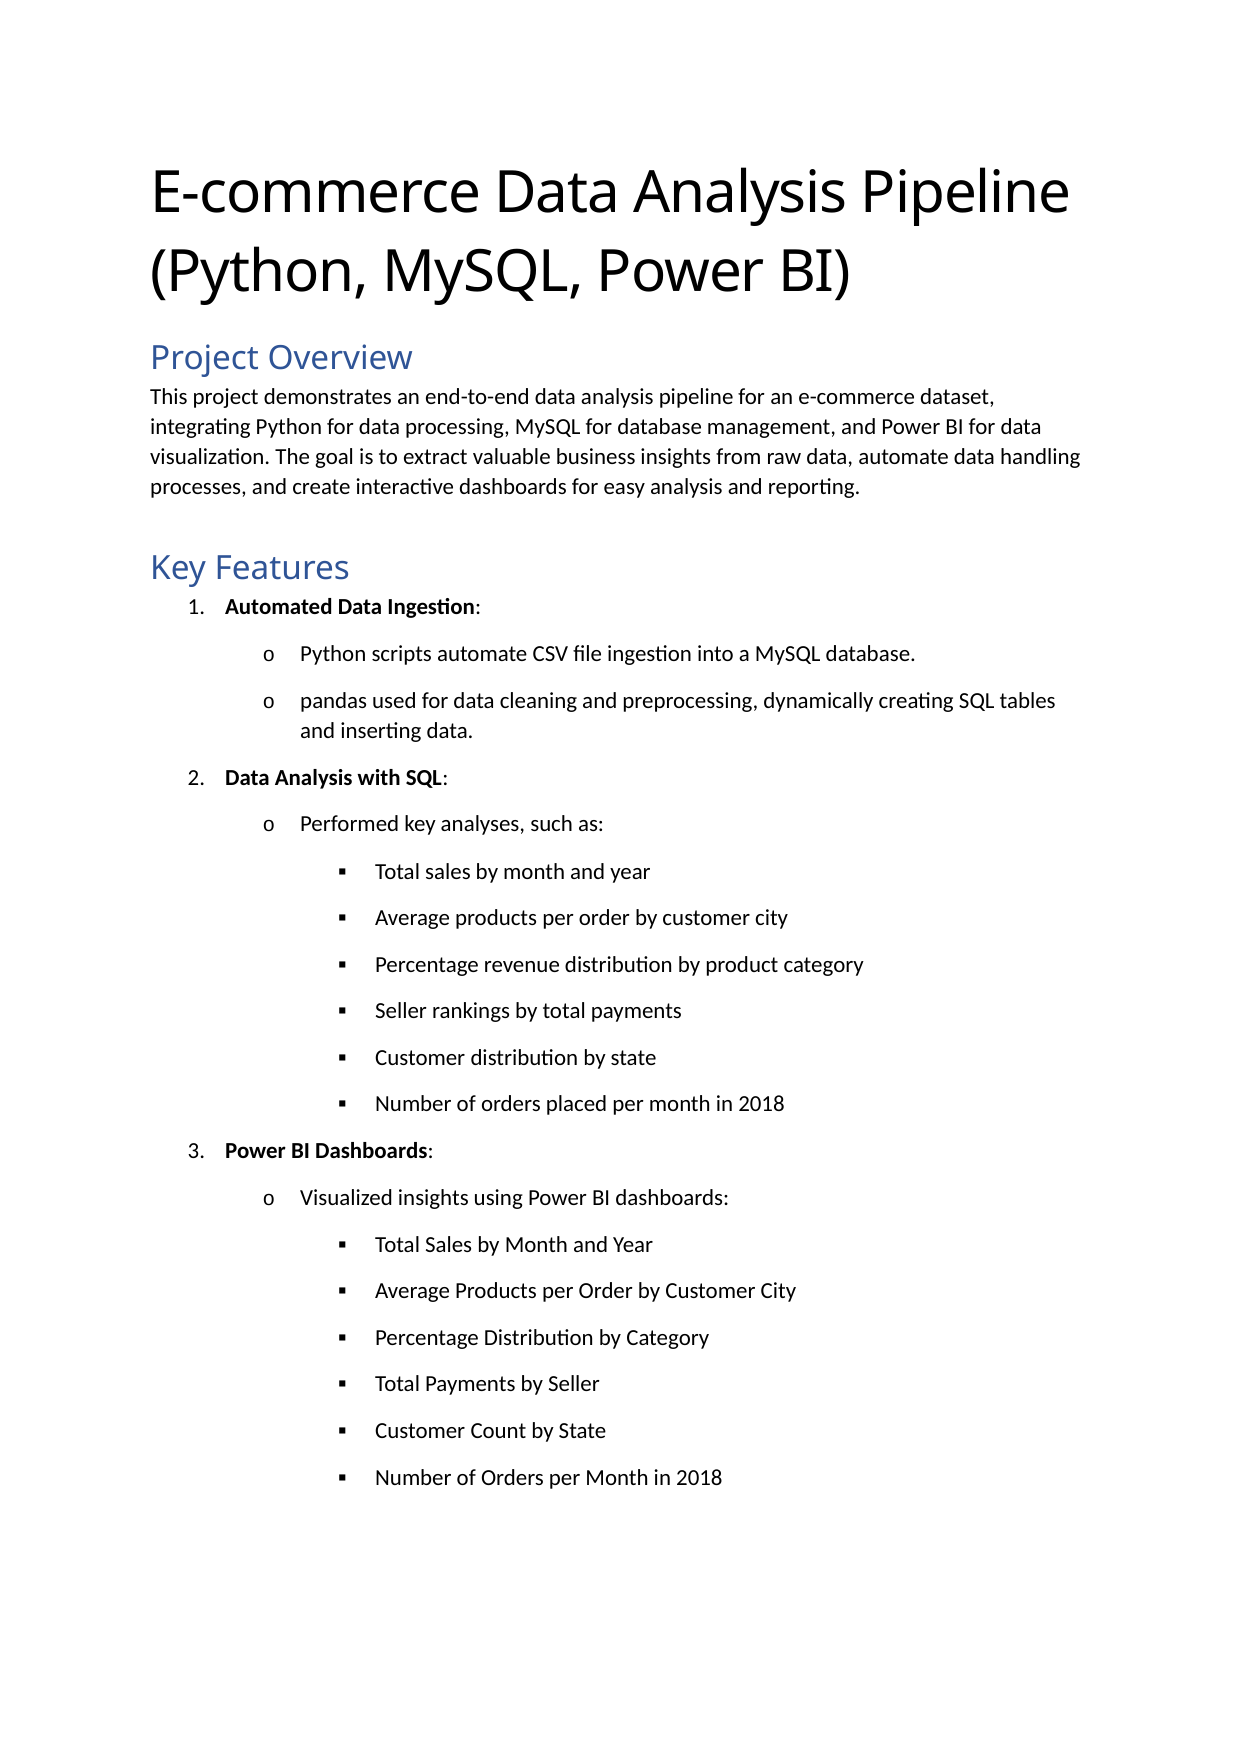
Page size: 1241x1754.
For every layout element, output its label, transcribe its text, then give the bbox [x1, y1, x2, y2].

list Data Analysis with SQL: [187, 763, 1090, 791]
list Average products per order by customer city [337, 903, 1090, 931]
list Number of Orders per Month in 2018 [337, 1463, 1090, 1491]
list Percentage Distribution by Category [337, 1323, 1090, 1351]
subtitle Key Features [150, 544, 1090, 589]
list Customer distribution by state [337, 1043, 1090, 1071]
title E-commerce Data Analysis Pipeline (Python, MySQL, Power BI) [150, 150, 1090, 309]
list Automated Data Ingestion: [187, 592, 1090, 620]
subtitle Project Overview [150, 334, 1090, 379]
list Visualized insights using Power BI dashboards: [262, 1183, 1090, 1211]
list Total Sales by Month and Year [337, 1230, 1090, 1258]
list Number of orders placed per month in 2018 [337, 1089, 1090, 1118]
list Average Products per Order by Customer City [337, 1276, 1090, 1304]
list Performed key analyses, such as: [262, 809, 1090, 838]
list Seller rankings by total payments [337, 996, 1090, 1024]
list Total Payments by Seller [337, 1369, 1090, 1398]
list Customer Count by State [337, 1416, 1090, 1444]
text This project demonstrates an end-to-end data analysis pipeline for an e-commerce dataset, integrating Python for data processing, MySQL for database management, and Power BI for data visualization. The goal is to extract valuable business insights from raw data, automate data handling processes, and create interactive dashboards for easy analysis and reporting. [150, 382, 1090, 500]
list Percentage revenue distribution by product category [337, 950, 1090, 978]
list Power BI Dashboards: [187, 1136, 1090, 1164]
list Total sales by month and year [337, 857, 1090, 885]
list pandas used for data cleaning and preprocessing, dynamically creating SQL tables and inserting data. [262, 686, 1090, 744]
list Python scripts automate CSV file ingestion into a MySQL database. [262, 639, 1090, 667]
